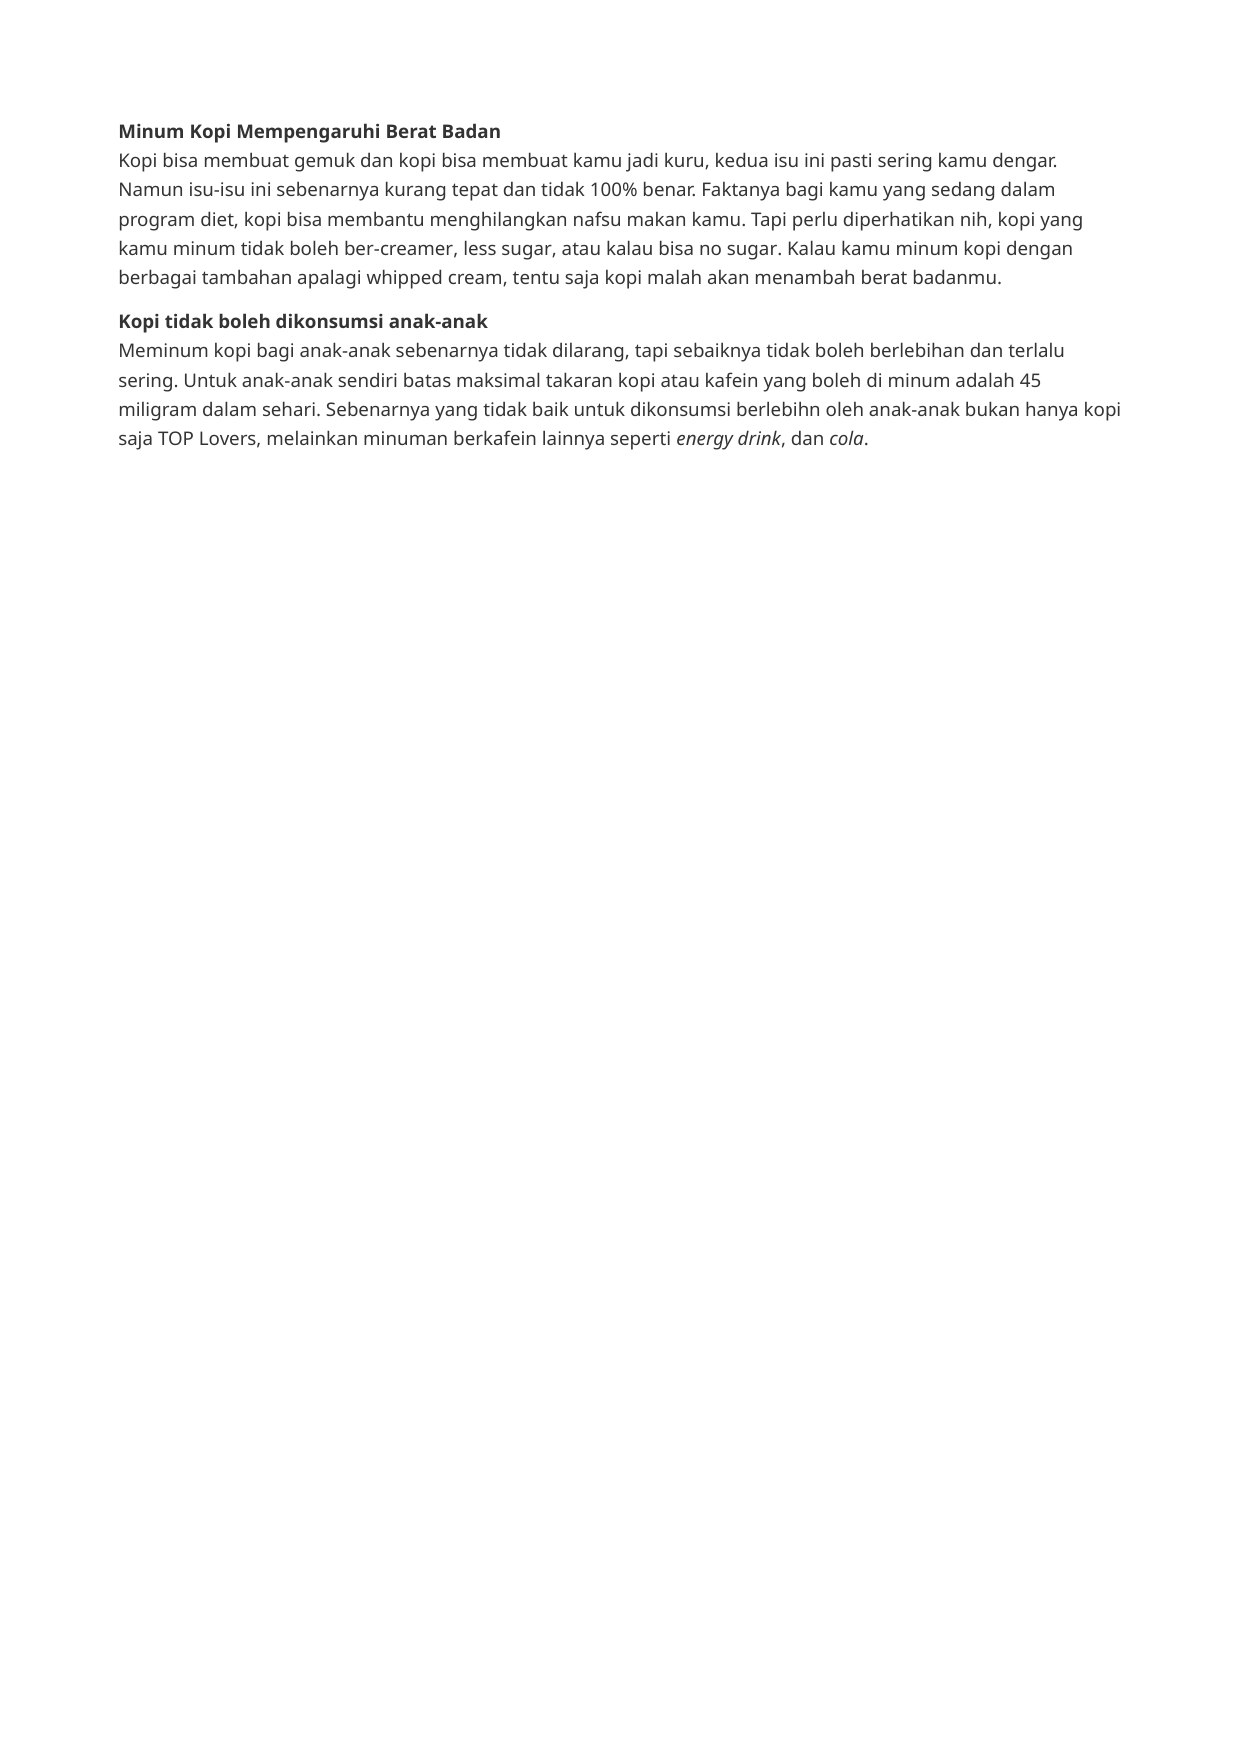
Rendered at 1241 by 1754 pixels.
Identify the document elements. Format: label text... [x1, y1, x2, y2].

text Kopi tidak boleh dikonsumsi anak-anak [118, 308, 1122, 334]
text Meminum kopi bagi anak-anak sebenarnya tidak dilarang, tapi sebaiknya tidak boleh berlebihan dan terlalu sering. Untuk anak-anak sendiri batas maksimal takaran kopi atau kafein yang boleh di minum adalah 45 miligram dalam sehari. Sebenarnya yang tidak baik untuk dikonsumsi berlebihn oleh anak-anak bukan hanya kopi saja TOP Lovers, melainkan minuman berkafein lainnya seperti energy drink, dan cola. [118, 338, 1122, 451]
text Kopi bisa membuat gemuk dan kopi bisa membuat kamu jadi kuru, kedua isu ini pasti sering kamu dengar. Namun isu-isu ini sebenarnya kurang tepat dan tidak 100% benar. Faktanya bagi kamu yang sedang dalam program diet, kopi bisa membantu menghilangkan nafsu makan kamu. Tapi perlu diperhatikan nih, kopi yang kamu minum tidak boleh ber-creamer, less sugar, atau kalau bisa no sugar. Kalau kamu minum kopi dengan berbagai tambahan apalagi whipped cream, tentu saja kopi malah akan menambah berat badanmu. [118, 147, 1122, 290]
text Minum Kopi Mempengaruhi Berat Badan [118, 118, 1122, 144]
